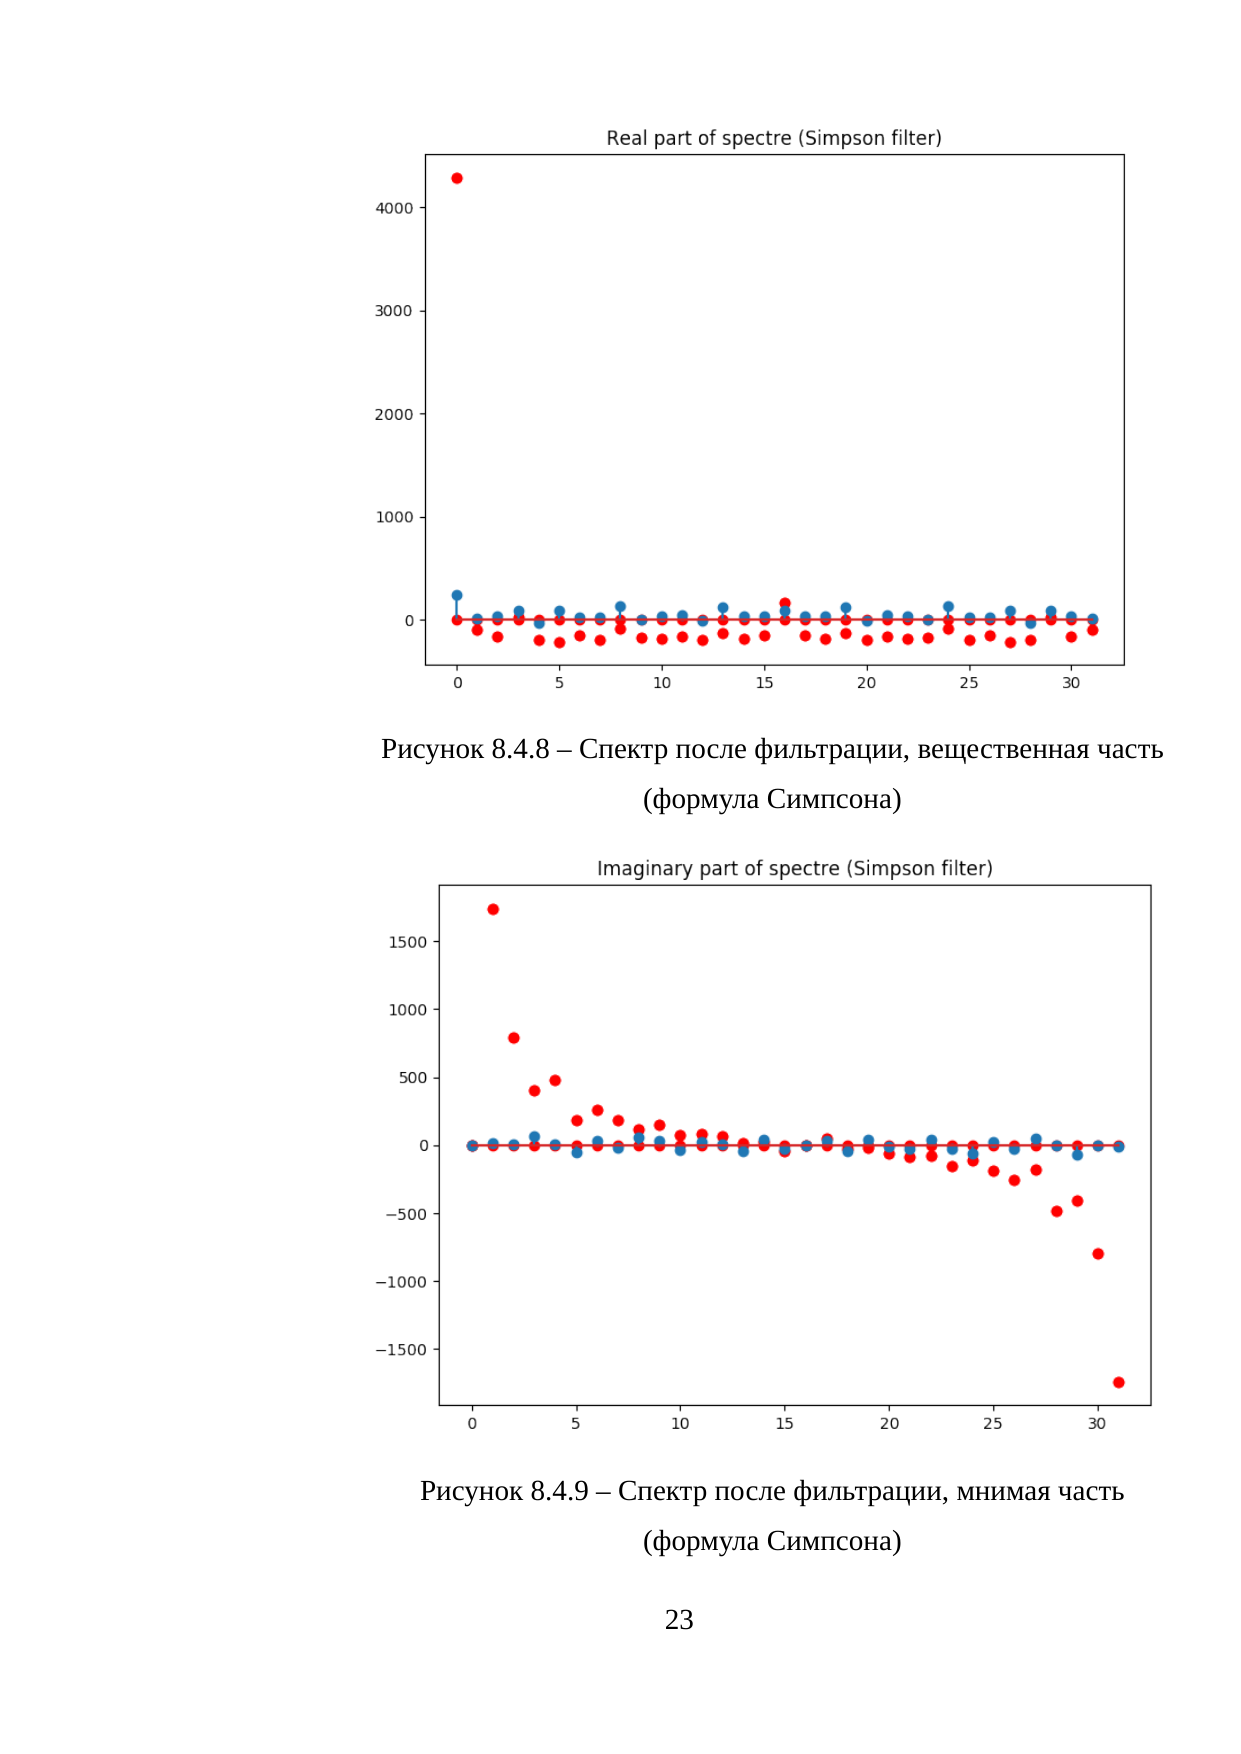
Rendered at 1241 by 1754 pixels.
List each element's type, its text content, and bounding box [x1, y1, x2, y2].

list Рисунок 8.4.9 – Спектр после фильтрации, мнимая часть (формула Симпсона) [326, 1473, 1181, 1557]
picture [363, 118, 1134, 703]
list Рисунок 8.4.8 – Спектр после фильтрации, вещественная часть (формула Симпсона) [326, 731, 1181, 815]
picture [363, 848, 1162, 1444]
